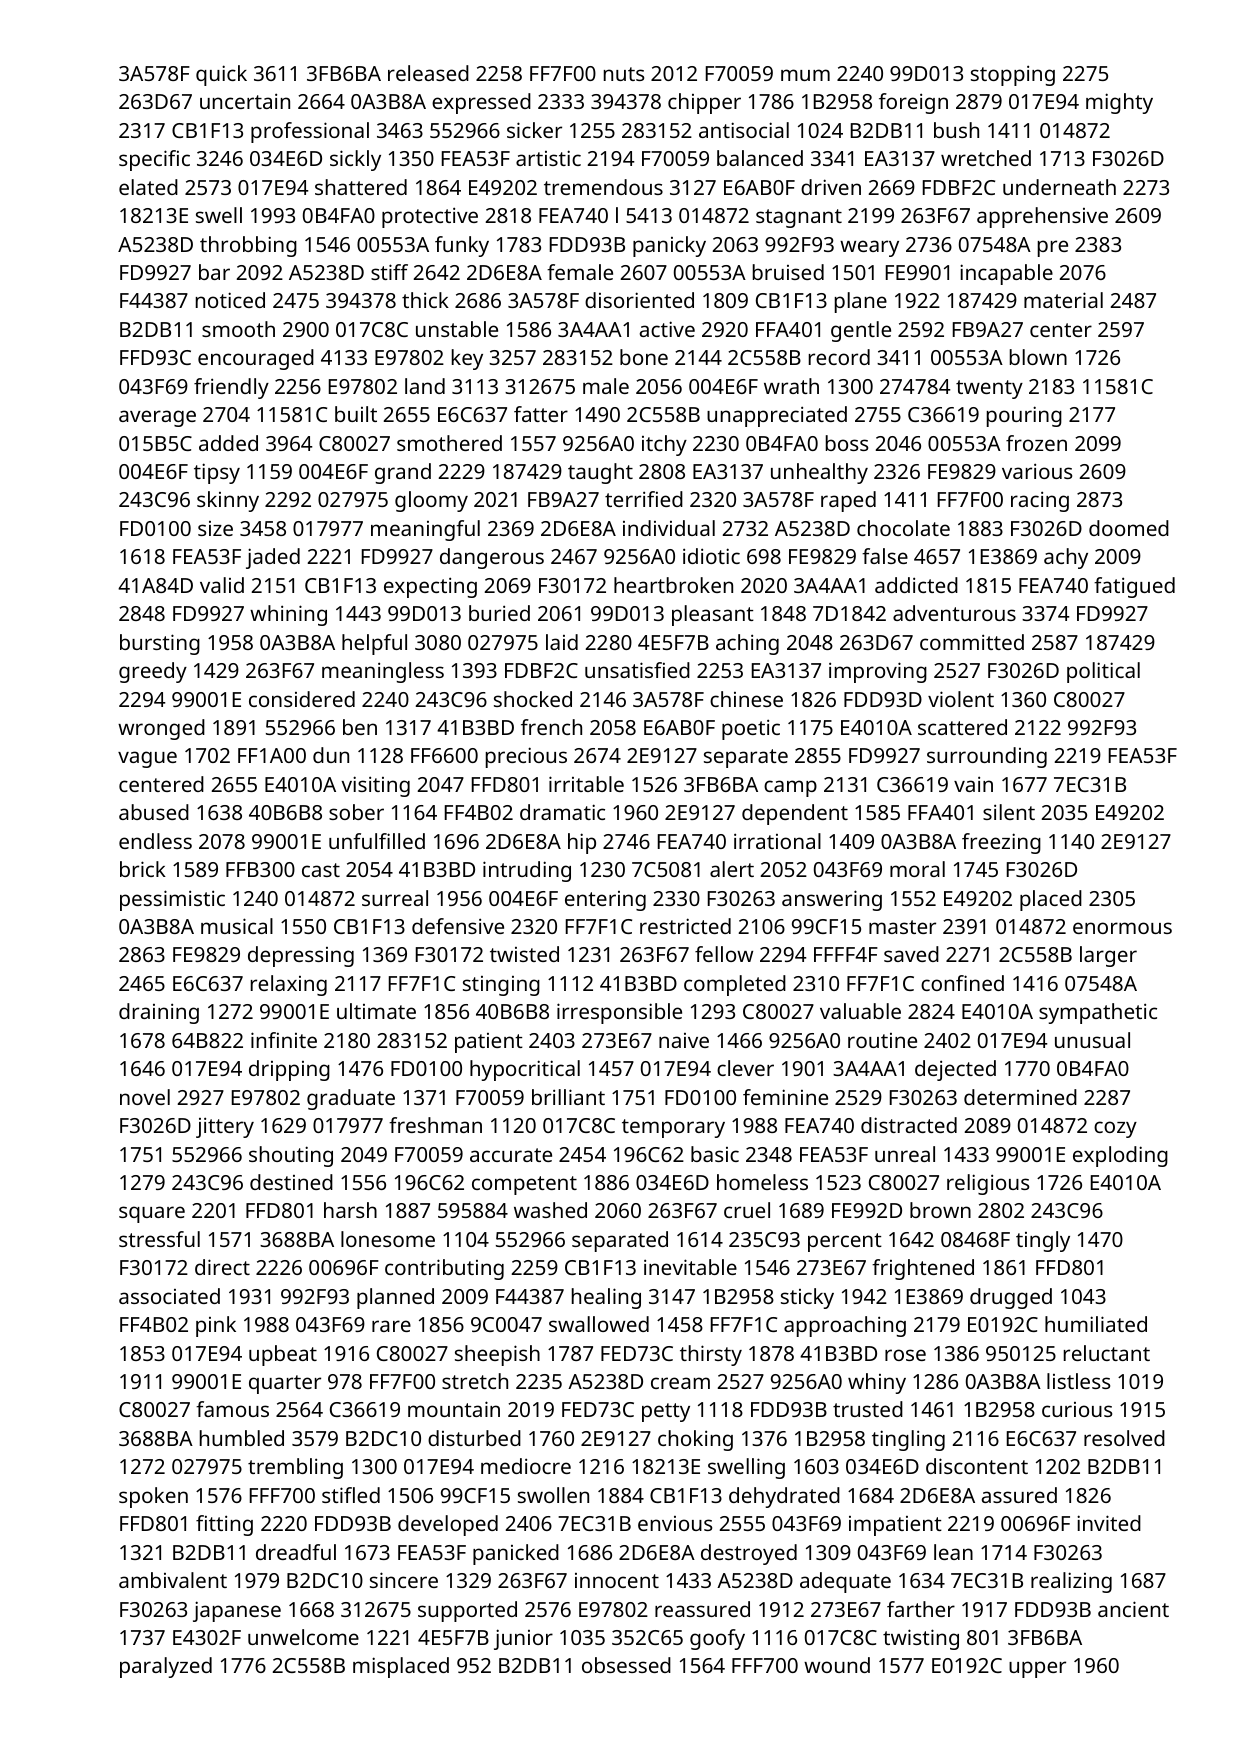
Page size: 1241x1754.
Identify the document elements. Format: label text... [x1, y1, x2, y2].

text 3A578F quick 3611 3FB6BA released 2258 FF7F00 nuts 2012 F70059 mum 2240 99D013 stopping 2275 263D67 uncertain 2664 0A3B8A expressed 2333 394378 chipper 1786 1B2958 foreign 2879 017E94 mighty 2317 CB1F13 professional 3463 552966 sicker 1255 283152 antisocial 1024 B2DB11 bush 1411 014872 specific 3246 034E6D sickly 1350 FEA53F artistic 2194 F70059 balanced 3341 EA3137 wretched 1713 F3026D elated 2573 017E94 shattered 1864 E49202 tremendous 3127 E6AB0F driven 2669 FDBF2C underneath 2273 18213E swell 1993 0B4FA0 protective 2818 FEA740 l 5413 014872 stagnant 2199 263F67 apprehensive 2609 A5238D throbbing 1546 00553A funky 1783 FDD93B panicky 2063 992F93 weary 2736 07548A pre 2383 FD9927 bar 2092 A5238D stiff 2642 2D6E8A female 2607 00553A bruised 1501 FE9901 incapable 2076 F44387 noticed 2475 394378 thick 2686 3A578F disoriented 1809 CB1F13 plane 1922 187429 material 2487 B2DB11 smooth 2900 017C8C unstable 1586 3A4AA1 active 2920 FFA401 gentle 2592 FB9A27 center 2597 FFD93C encouraged 4133 E97802 key 3257 283152 bone 2144 2C558B record 3411 00553A blown 1726 043F69 friendly 2256 E97802 land 3113 312675 male 2056 004E6F wrath 1300 274784 twenty 2183 11581C average 2704 11581C built 2655 E6C637 fatter 1490 2C558B unappreciated 2755 C36619 pouring 2177 015B5C added 3964 C80027 smothered 1557 9256A0 itchy 2230 0B4FA0 boss 2046 00553A frozen 2099 004E6F tipsy 1159 004E6F grand 2229 187429 taught 2808 EA3137 unhealthy 2326 FE9829 various 2609 243C96 skinny 2292 027975 gloomy 2021 FB9A27 terrified 2320 3A578F raped 1411 FF7F00 racing 2873 FD0100 size 3458 017977 meaningful 2369 2D6E8A individual 2732 A5238D chocolate 1883 F3026D doomed 1618 FEA53F jaded 2221 FD9927 dangerous 2467 9256A0 idiotic 698 FE9829 false 4657 1E3869 achy 2009 41A84D valid 2151 CB1F13 expecting 2069 F30172 heartbroken 2020 3A4AA1 addicted 1815 FEA740 fatigued 2848 FD9927 whining 1443 99D013 buried 2061 99D013 pleasant 1848 7D1842 adventurous 3374 FD9927 bursting 1958 0A3B8A helpful 3080 027975 laid 2280 4E5F7B aching 2048 263D67 committed 2587 187429 greedy 1429 263F67 meaningless 1393 FDBF2C unsatisfied 2253 EA3137 improving 2527 F3026D political 2294 99001E considered 2240 243C96 shocked 2146 3A578F chinese 1826 FDD93D violent 1360 C80027 wronged 1891 552966 ben 1317 41B3BD french 2058 E6AB0F poetic 1175 E4010A scattered 2122 992F93 vague 1702 FF1A00 dun 1128 FF6600 precious 2674 2E9127 separate 2855 FD9927 surrounding 2219 FEA53F centered 2655 E4010A visiting 2047 FFD801 irritable 1526 3FB6BA camp 2131 C36619 vain 1677 7EC31B abused 1638 40B6B8 sober 1164 FF4B02 dramatic 1960 2E9127 dependent 1585 FFA401 silent 2035 E49202 endless 2078 99001E unfulfilled 1696 2D6E8A hip 2746 FEA740 irrational 1409 0A3B8A freezing 1140 2E9127 brick 1589 FFB300 cast 2054 41B3BD intruding 1230 7C5081 alert 2052 043F69 moral 1745 F3026D pessimistic 1240 014872 surreal 1956 004E6F entering 2330 F30263 answering 1552 E49202 placed 2305 0A3B8A musical 1550 CB1F13 defensive 2320 FF7F1C restricted 2106 99CF15 master 2391 014872 enormous 2863 FE9829 depressing 1369 F30172 twisted 1231 263F67 fellow 2294 FFFF4F saved 2271 2C558B larger 2465 E6C637 relaxing 2117 FF7F1C stinging 1112 41B3BD completed 2310 FF7F1C confined 1416 07548A draining 1272 99001E ultimate 1856 40B6B8 irresponsible 1293 C80027 valuable 2824 E4010A sympathetic 1678 64B822 infinite 2180 283152 patient 2403 273E67 naive 1466 9256A0 routine 2402 017E94 unusual 1646 017E94 dripping 1476 FD0100 hypocritical 1457 017E94 clever 1901 3A4AA1 dejected 1770 0B4FA0 novel 2927 E97802 graduate 1371 F70059 brilliant 1751 FD0100 feminine 2529 F30263 determined 2287 F3026D jittery 1629 017977 freshman 1120 017C8C temporary 1988 FEA740 distracted 2089 014872 cozy 1751 552966 shouting 2049 F70059 accurate 2454 196C62 basic 2348 FEA53F unreal 1433 99001E exploding 1279 243C96 destined 1556 196C62 competent 1886 034E6D homeless 1523 C80027 religious 1726 E4010A square 2201 FFD801 harsh 1887 595884 washed 2060 263F67 cruel 1689 FE992D brown 2802 243C96 stressful 1571 3688BA lonesome 1104 552966 separated 1614 235C93 percent 1642 08468F tingly 1470 F30172 direct 2226 00696F contributing 2259 CB1F13 inevitable 1546 273E67 frightened 1861 FFD801 associated 1931 992F93 planned 2009 F44387 healing 3147 1B2958 sticky 1942 1E3869 drugged 1043 FF4B02 pink 1988 043F69 rare 1856 9C0047 swallowed 1458 FF7F1C approaching 2179 E0192C humiliated 1853 017E94 upbeat 1916 C80027 sheepish 1787 FED73C thirsty 1878 41B3BD rose 1386 950125 reluctant 1911 99001E quarter 978 FF7F00 stretch 2235 A5238D cream 2527 9256A0 whiny 1286 0A3B8A listless 1019 C80027 famous 2564 C36619 mountain 2019 FED73C petty 1118 FDD93B trusted 1461 1B2958 curious 1915 3688BA humbled 3579 B2DC10 disturbed 1760 2E9127 choking 1376 1B2958 tingling 2116 E6C637 resolved 1272 027975 trembling 1300 017E94 mediocre 1216 18213E swelling 1603 034E6D discontent 1202 B2DB11 spoken 1576 FFF700 stifled 1506 99CF15 swollen 1884 CB1F13 dehydrated 1684 2D6E8A assured 1826 FFD801 fitting 2220 FDD93B developed 2406 7EC31B envious 2555 043F69 impatient 2219 00696F invited 1321 B2DB11 dreadful 1673 FEA53F panicked 1686 2D6E8A destroyed 1309 043F69 lean 1714 F30263 ambivalent 1979 B2DC10 sincere 1329 263F67 innocent 1433 A5238D adequate 1634 7EC31B realizing 1687 F30263 japanese 1668 312675 supported 2576 E97802 reassured 1912 273E67 farther 1917 FDD93B ancient 1737 E4302F unwelcome 1221 4E5F7B junior 1035 352C65 goofy 1116 017C8C twisting 801 3FB6BA paralyzed 1776 2C558B misplaced 952 B2DB11 obsessed 1564 FFF700 wound 1577 E0192C upper 1960 [118, 59, 1181, 1680]
